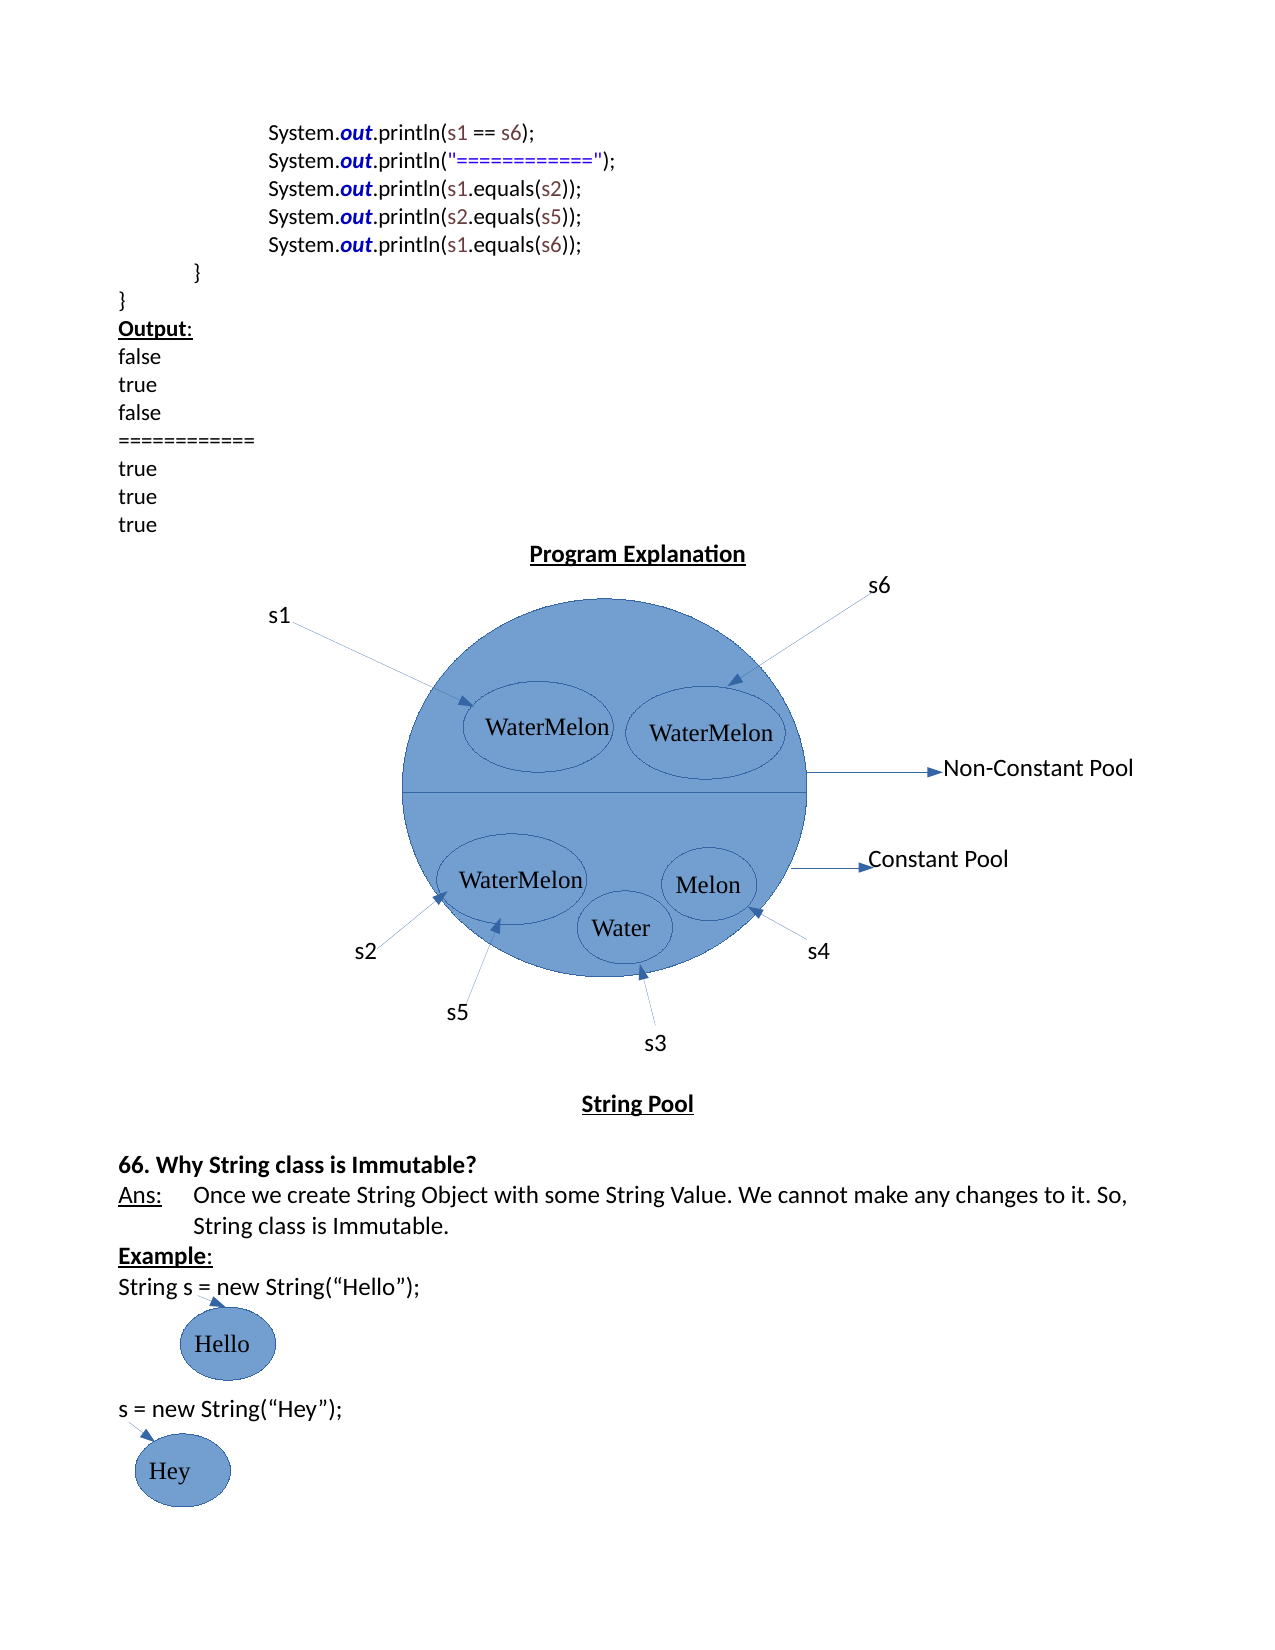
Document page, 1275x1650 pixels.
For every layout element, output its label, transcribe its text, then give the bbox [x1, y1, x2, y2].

text 66. Why String class is Immutable? [118, 1149, 1157, 1179]
text System.out.println(s1.equals(s2)); [118, 174, 1157, 202]
text [118, 752, 405, 813]
text String Pool [118, 1088, 1157, 1118]
text Program Explanation [118, 538, 1157, 569]
text s6 s1 [118, 569, 1157, 630]
text false [118, 398, 1157, 426]
text String s = new String(“Hello”); [118, 1271, 1157, 1301]
text true [118, 454, 1157, 482]
text false [118, 342, 1157, 370]
text true [118, 482, 1157, 510]
text [118, 844, 423, 874]
text true [118, 510, 1157, 538]
text s4 [676, 935, 1157, 966]
text System.out.println(s2.equals(s5)); [118, 202, 1157, 230]
text Non-Constant Pool [804, 752, 1157, 813]
text s5 [118, 996, 1157, 1027]
text System.out.println(s1 == s6); [118, 118, 1157, 146]
text Example: [118, 1240, 1157, 1271]
text ============ [118, 426, 1157, 454]
text Output: [118, 314, 1157, 342]
text true [118, 370, 1157, 398]
text Ans: Once we create String Object with some String Value. We cannot make any changes to it. So, String class is Immutable. [118, 1179, 1157, 1240]
text System.out.println("============"); [118, 146, 1157, 174]
text Constant Pool [786, 844, 1157, 874]
text } [118, 286, 1157, 314]
text } [118, 258, 1157, 286]
text [482, 945, 534, 966]
text s = new String(“Hey”); [118, 1393, 1157, 1423]
text s2 [118, 935, 489, 966]
text System.out.println(s1.equals(s6)); [118, 230, 1157, 258]
text s3 [118, 1027, 1157, 1057]
